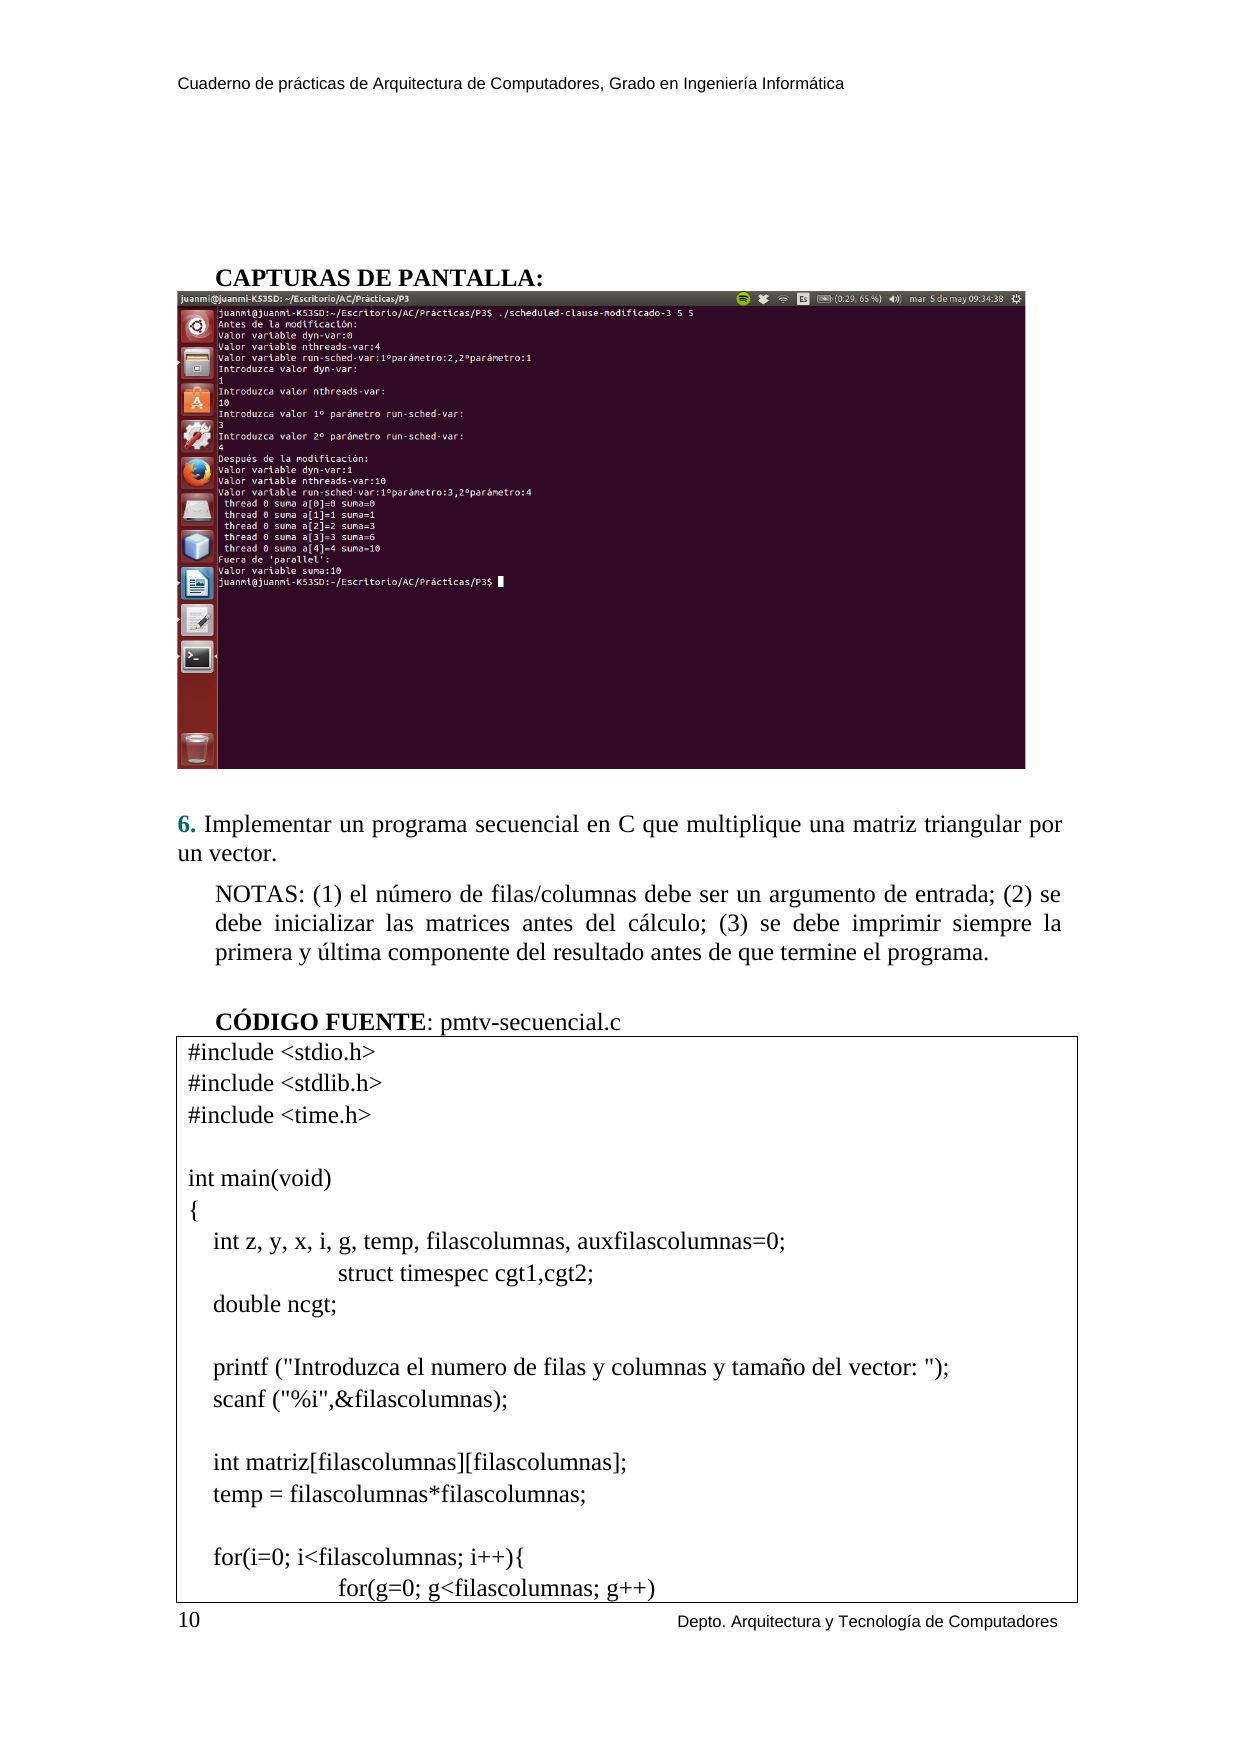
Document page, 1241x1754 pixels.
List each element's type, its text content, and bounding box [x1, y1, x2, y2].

list NOTAS: (1) el número de filas/columnas debe ser un argumento de entrada; (2) se debe inicializar las matrices antes del cálculo; (3) se debe imprimir siempre la primera y última componente del resultado antes de que termine el programa. [215, 879, 1063, 966]
picture [177, 291, 1026, 769]
table_header #include <stdio.h> #include <stdlib.h> #include <time.h> int main(void) { int z, y, x, i, g, temp, filascolumnas, auxfilascolumnas=0; struct timespec cgt1,cgt2; double ncgt; printf ("Introduzca el numero de filas y columnas y tamaño del vector: "); scanf ("%i",&filascolumnas); int matriz[filascolumnas][filascolumnas]; temp = filascolumnas*filascolumnas; for(i=0; i<filascolumnas; i++){ for(g=0; g<filascolumnas; g++) [177, 1037, 1077, 1602]
text CAPTURAS DE PANTALLA: [215, 263, 1063, 291]
text CÓDIGO FUENTE: pmtv-secuencial.c [215, 1007, 1063, 1036]
list 6. Implementar un programa secuencial en C que multiplique una matriz triangular por un vector. [177, 809, 1063, 867]
